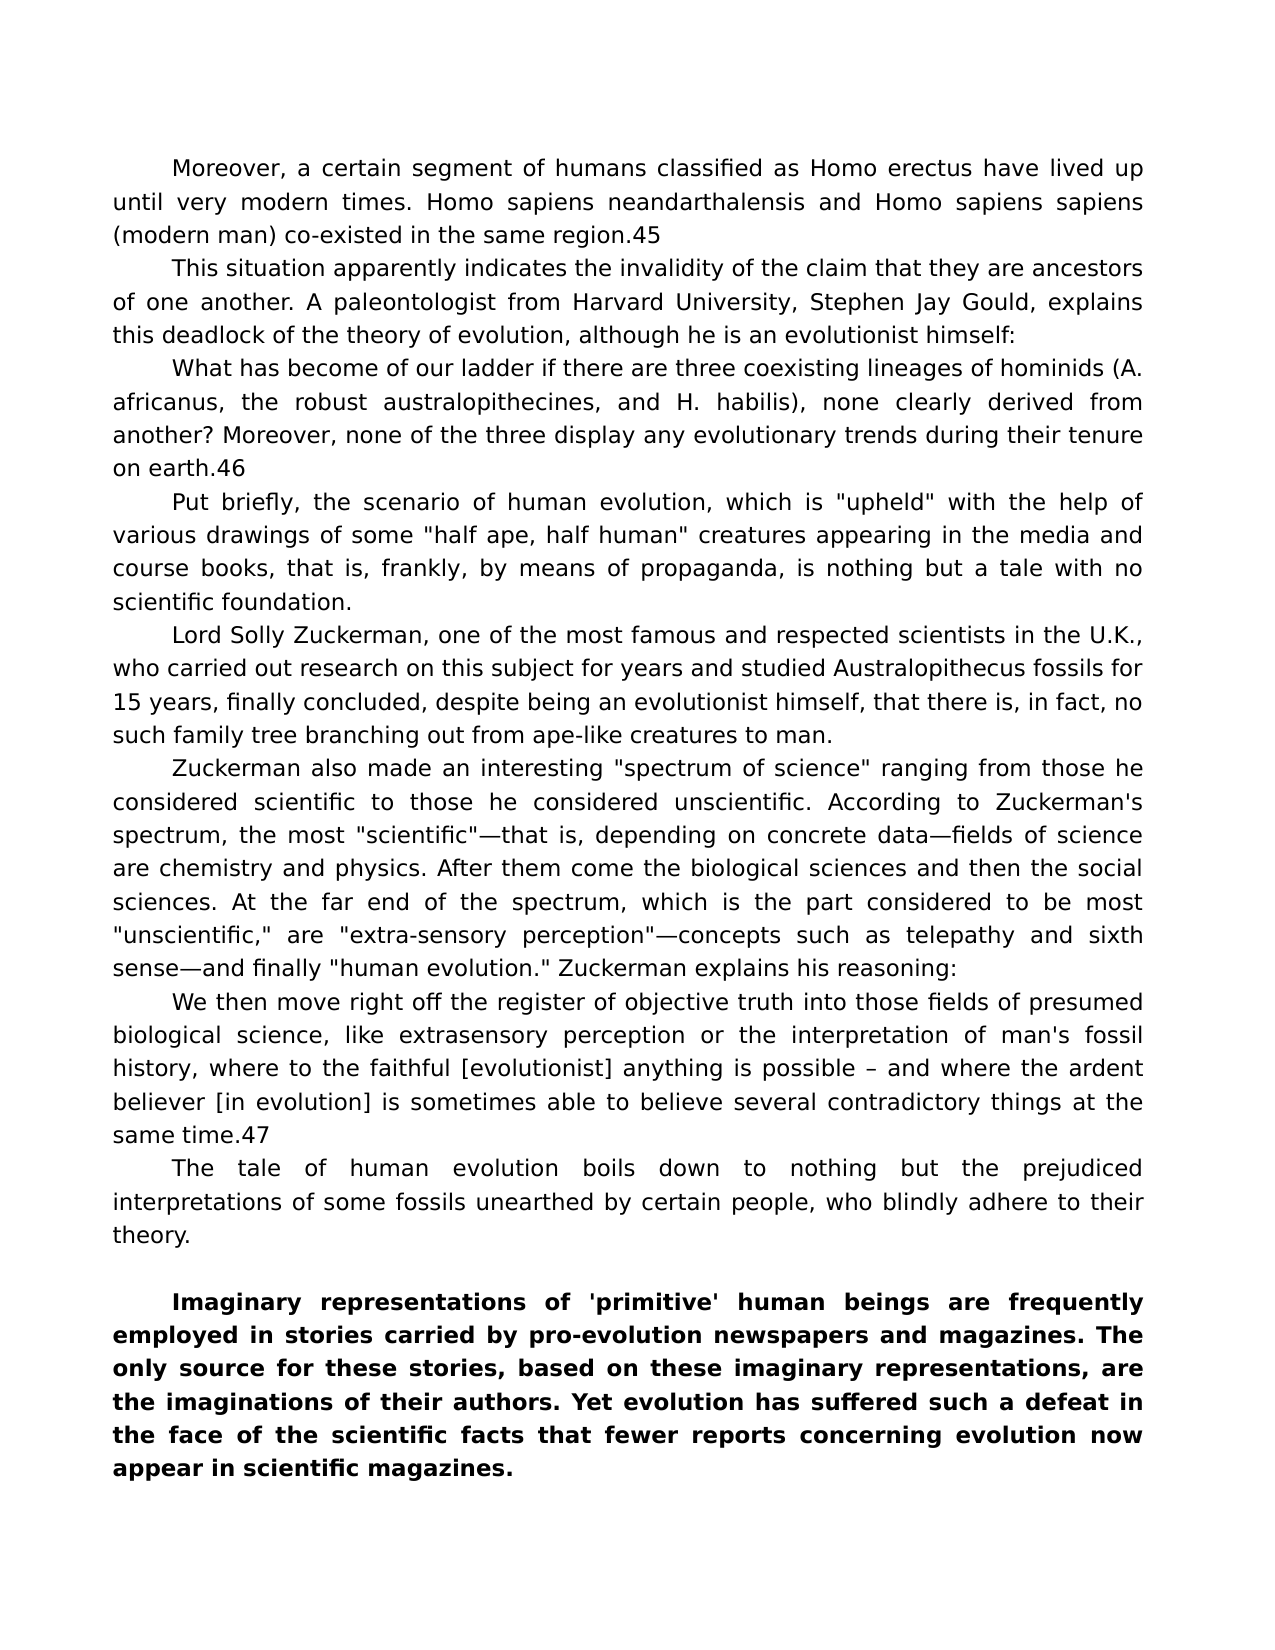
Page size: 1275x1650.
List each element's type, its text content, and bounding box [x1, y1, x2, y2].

text Lord Solly Zuckerman, one of the most famous and respected scientists in the U.K., who carried out research on this subject for years and studied Australopithecus fossils for 15 years, finally concluded, despite being an evolutionist himself, that there is, in fact, no such family tree branching out from ape-like creatures to man. [112, 617, 1145, 750]
text Zuckerman also made an interesting "spectrum of science" ranging from those he considered scientific to those he considered unscientific. According to Zuckerman's spectrum, the most "scientific"—that is, depending on concrete data—fields of science are chemistry and physics. After them come the biological sciences and then the social sciences. At the far end of the spectrum, which is the part considered to be most "unscientific," are "extra-sensory perception"—concepts such as telepathy and sixth sense—and finally "human evolution." Zuckerman explains his reasoning: [112, 750, 1145, 983]
text Imaginary representations of 'primitive' human beings are frequently employed in stories carried by pro-evolution newspapers and magazines. The only source for these stories, based on these imaginary representations, are the imaginations of their authors. Yet evolution has suffered such a defeat in the face of the scientific facts that fewer reports concerning evolution now appear in scientific magazines. [112, 1283, 1145, 1483]
text We then move right off the register of objective truth into those fields of presumed biological science, like extrasensory perception or the interpretation of man's fossil history, where to the faithful [evolutionist] anything is possible – and where the ardent believer [in evolution] is sometimes able to believe several contradictory things at the same time.47 [112, 983, 1145, 1150]
text The tale of human evolution boils down to nothing but the prejudiced interpretations of some fossils unearthed by certain people, who blindly adhere to their theory. [112, 1150, 1145, 1250]
text Put briefly, the scenario of human evolution, which is "upheld" with the help of various drawings of some "half ape, half human" creatures appearing in the media and course books, that is, frankly, by means of propaganda, is nothing but a tale with no scientific foundation. [112, 483, 1145, 617]
text Moreover, a certain segment of humans classified as Homo erectus have lived up until very modern times. Homo sapiens neandarthalensis and Homo sapiens sapiens (modern man) co-existed in the same region.45 [112, 150, 1145, 250]
text This situation apparently indicates the invalidity of the claim that they are ancestors of one another. A paleontologist from Harvard University, Stephen Jay Gould, explains this deadlock of the theory of evolution, although he is an evolutionist himself: [112, 250, 1145, 350]
text What has become of our ladder if there are three coexisting lineages of hominids (A. africanus, the robust australopithecines, and H. habilis), none clearly derived from another? Moreover, none of the three display any evolutionary trends during their tenure on earth.46 [112, 350, 1145, 483]
